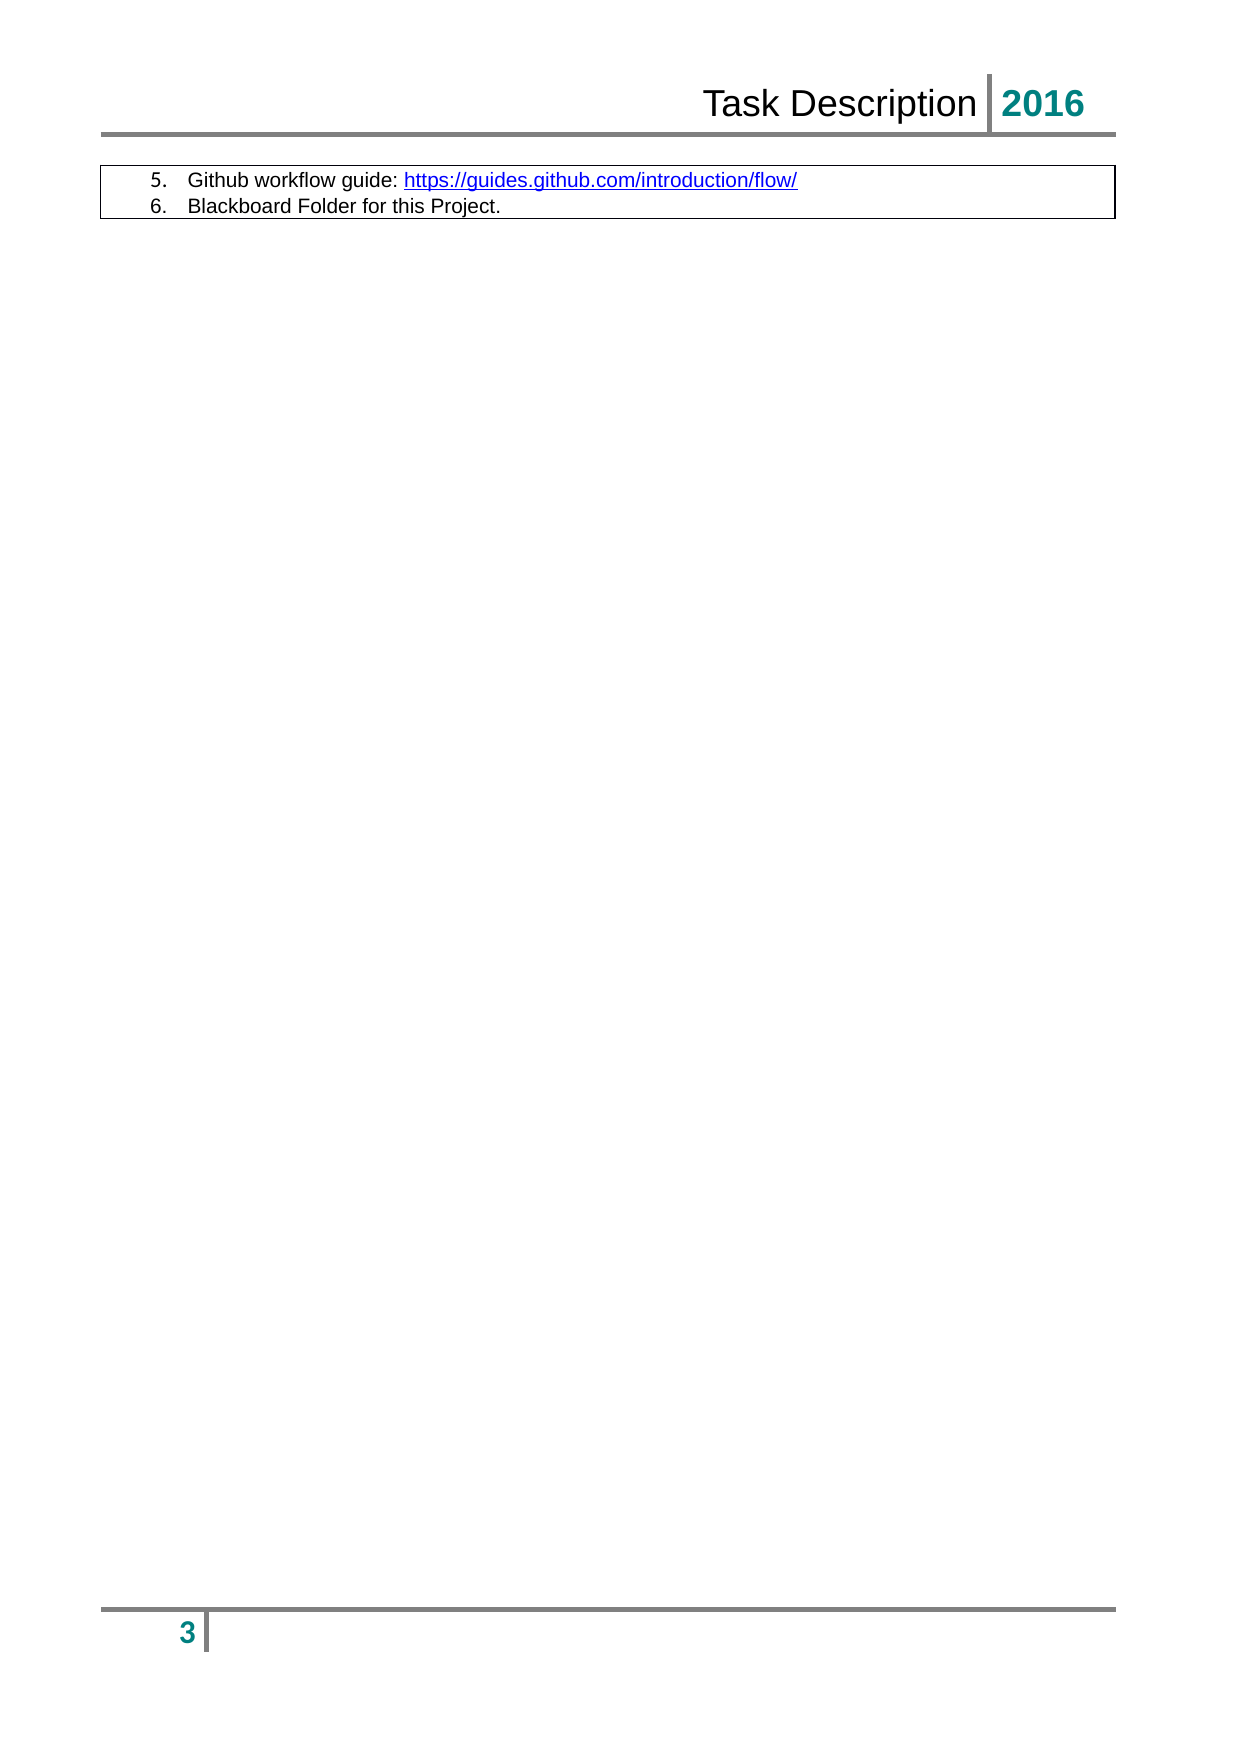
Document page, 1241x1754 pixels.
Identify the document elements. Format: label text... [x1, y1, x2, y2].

table_cell Logistic Regression Lecture Notes Cross validated and Stack Overflow websites. Rmarkdown documentation: http://rmarkdown.rstudio.com/ R data wrangling cheatsheet: https://www.rstudio.com/wp-content/uploads/2015/02/data-wrangling-cheatsheet.pdf Github workflow guide: https://guides.github.com/introduction/flow/ Blackboard Folder for this Project. [101, 166, 1114, 218]
